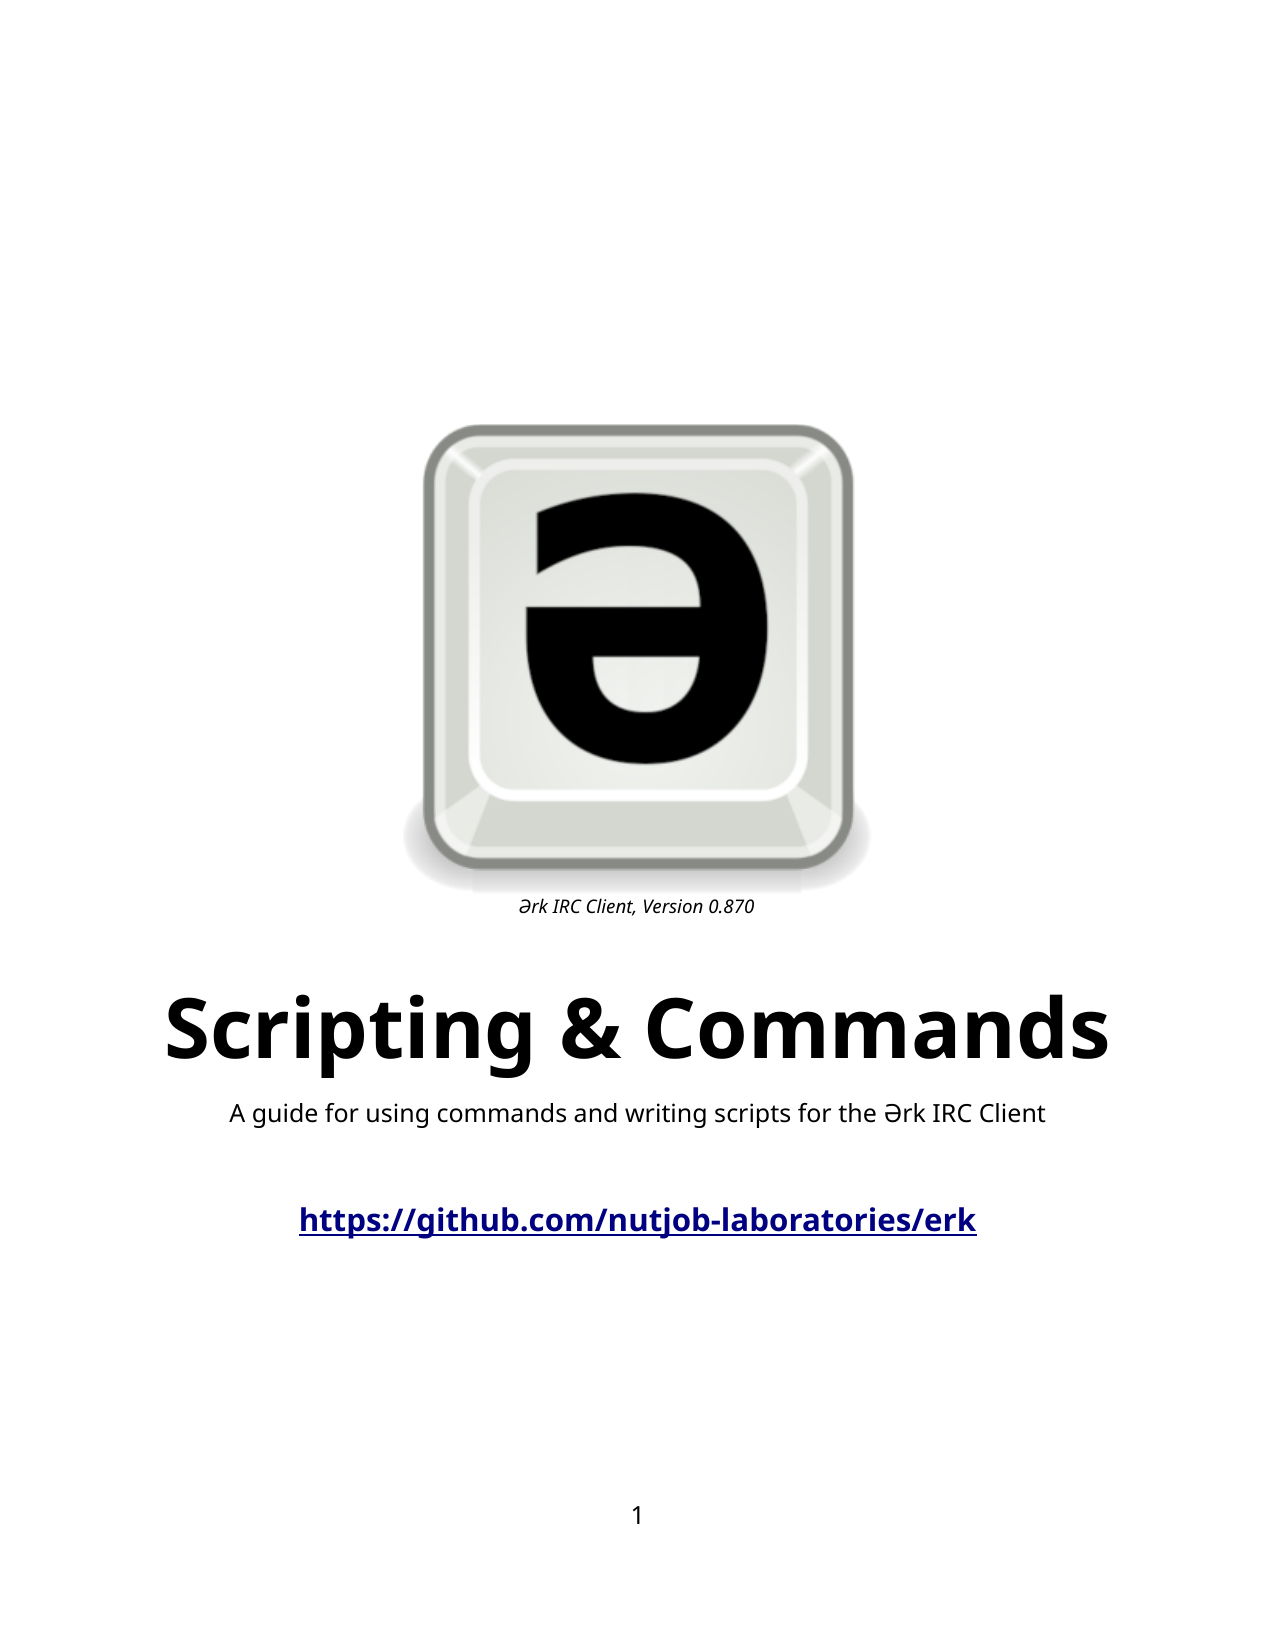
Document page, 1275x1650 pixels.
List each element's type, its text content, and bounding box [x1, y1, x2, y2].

text A guide for using commands and writing scripts for the Ərk IRC Client [118, 1096, 1157, 1129]
picture [403, 424, 872, 894]
text https://github.com/nutjob-laboratories/erk [118, 1198, 1157, 1240]
text Ərk IRC Client, Version 0.870 [118, 893, 1157, 919]
subtitle Scripting & Commands [118, 969, 1157, 1083]
